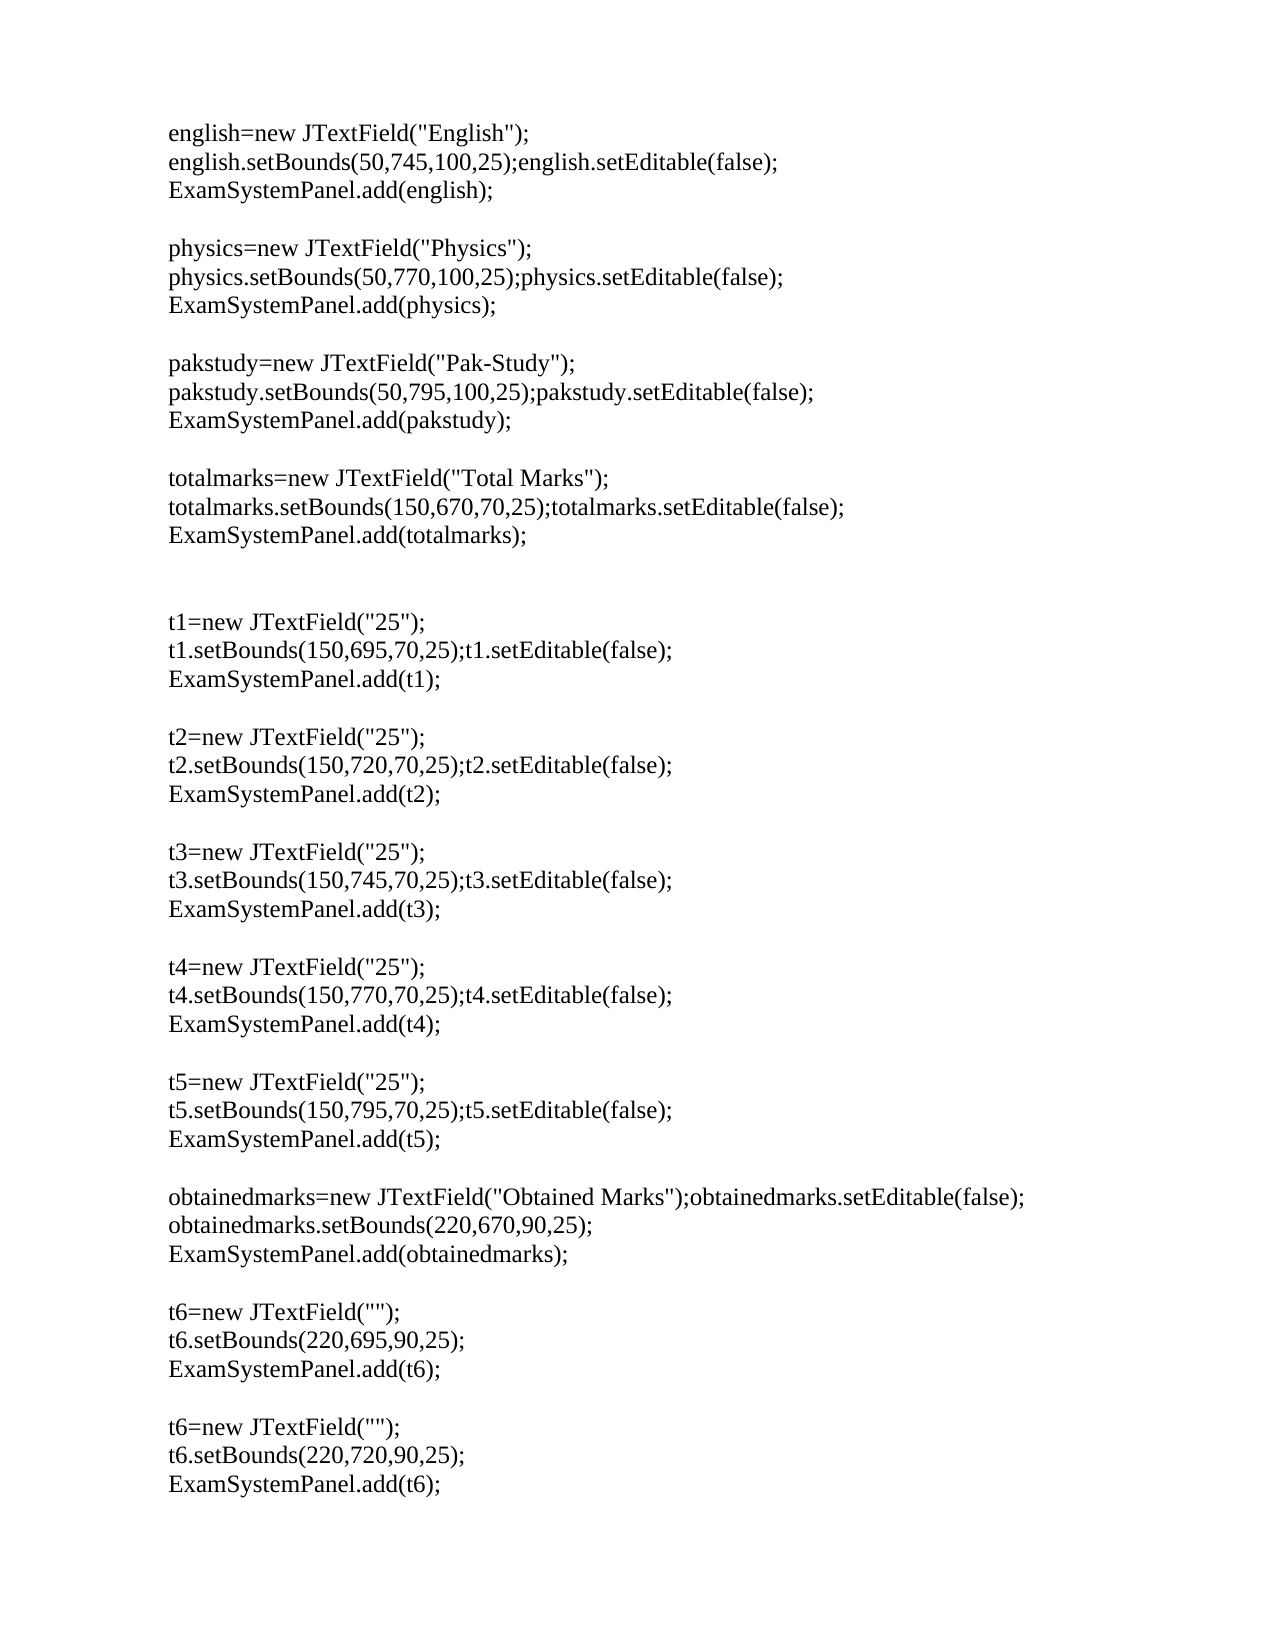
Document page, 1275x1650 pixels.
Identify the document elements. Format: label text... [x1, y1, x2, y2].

text totalmarks=new JTextField("Total Marks"); [118, 463, 1157, 492]
text t1.setBounds(150,695,70,25);t1.setEditable(false); [118, 636, 1157, 664]
text t5.setBounds(150,795,70,25);t5.setEditable(false); [118, 1096, 1157, 1124]
text english=new JTextField("English"); [118, 118, 1157, 147]
text t6.setBounds(220,695,90,25); [118, 1326, 1157, 1354]
text pakstudy.setBounds(50,795,100,25);pakstudy.setEditable(false); [118, 377, 1157, 406]
text ExamSystemPanel.add(english); [118, 176, 1157, 204]
text ExamSystemPanel.add(pakstudy); [118, 406, 1157, 434]
text ExamSystemPanel.add(obtainedmarks); [118, 1239, 1157, 1268]
text ExamSystemPanel.add(t1); [118, 664, 1157, 693]
text physics=new JTextField("Physics"); [118, 233, 1157, 262]
text totalmarks.setBounds(150,670,70,25);totalmarks.setEditable(false); [118, 492, 1157, 521]
text ExamSystemPanel.add(t2); [118, 779, 1157, 808]
text t3.setBounds(150,745,70,25);t3.setEditable(false); [118, 866, 1157, 894]
text t1=new JTextField("25"); [118, 607, 1157, 636]
text t4.setBounds(150,770,70,25);t4.setEditable(false); [118, 981, 1157, 1009]
text obtainedmarks.setBounds(220,670,90,25); [118, 1211, 1157, 1239]
text ExamSystemPanel.add(t5); [118, 1124, 1157, 1153]
text t5=new JTextField("25"); [118, 1067, 1157, 1096]
text t2.setBounds(150,720,70,25);t2.setEditable(false); [118, 751, 1157, 779]
text t6=new JTextField(""); [118, 1297, 1157, 1326]
text t2=new JTextField("25"); [118, 722, 1157, 751]
text t6=new JTextField(""); [118, 1412, 1157, 1441]
text ExamSystemPanel.add(t3); [118, 894, 1157, 923]
text ExamSystemPanel.add(physics); [118, 291, 1157, 319]
text obtainedmarks=new JTextField("Obtained Marks");obtainedmarks.setEditable(false); [118, 1182, 1157, 1211]
text ExamSystemPanel.add(totalmarks); [118, 521, 1157, 549]
text ExamSystemPanel.add(t6); [118, 1469, 1157, 1498]
text english.setBounds(50,745,100,25);english.setEditable(false); [118, 147, 1157, 176]
text t3=new JTextField("25"); [118, 837, 1157, 866]
text ExamSystemPanel.add(t4); [118, 1009, 1157, 1038]
text pakstudy=new JTextField("Pak-Study"); [118, 348, 1157, 377]
text t6.setBounds(220,720,90,25); [118, 1441, 1157, 1469]
text t4=new JTextField("25"); [118, 952, 1157, 981]
text physics.setBounds(50,770,100,25);physics.setEditable(false); [118, 262, 1157, 291]
text ExamSystemPanel.add(t6); [118, 1354, 1157, 1383]
